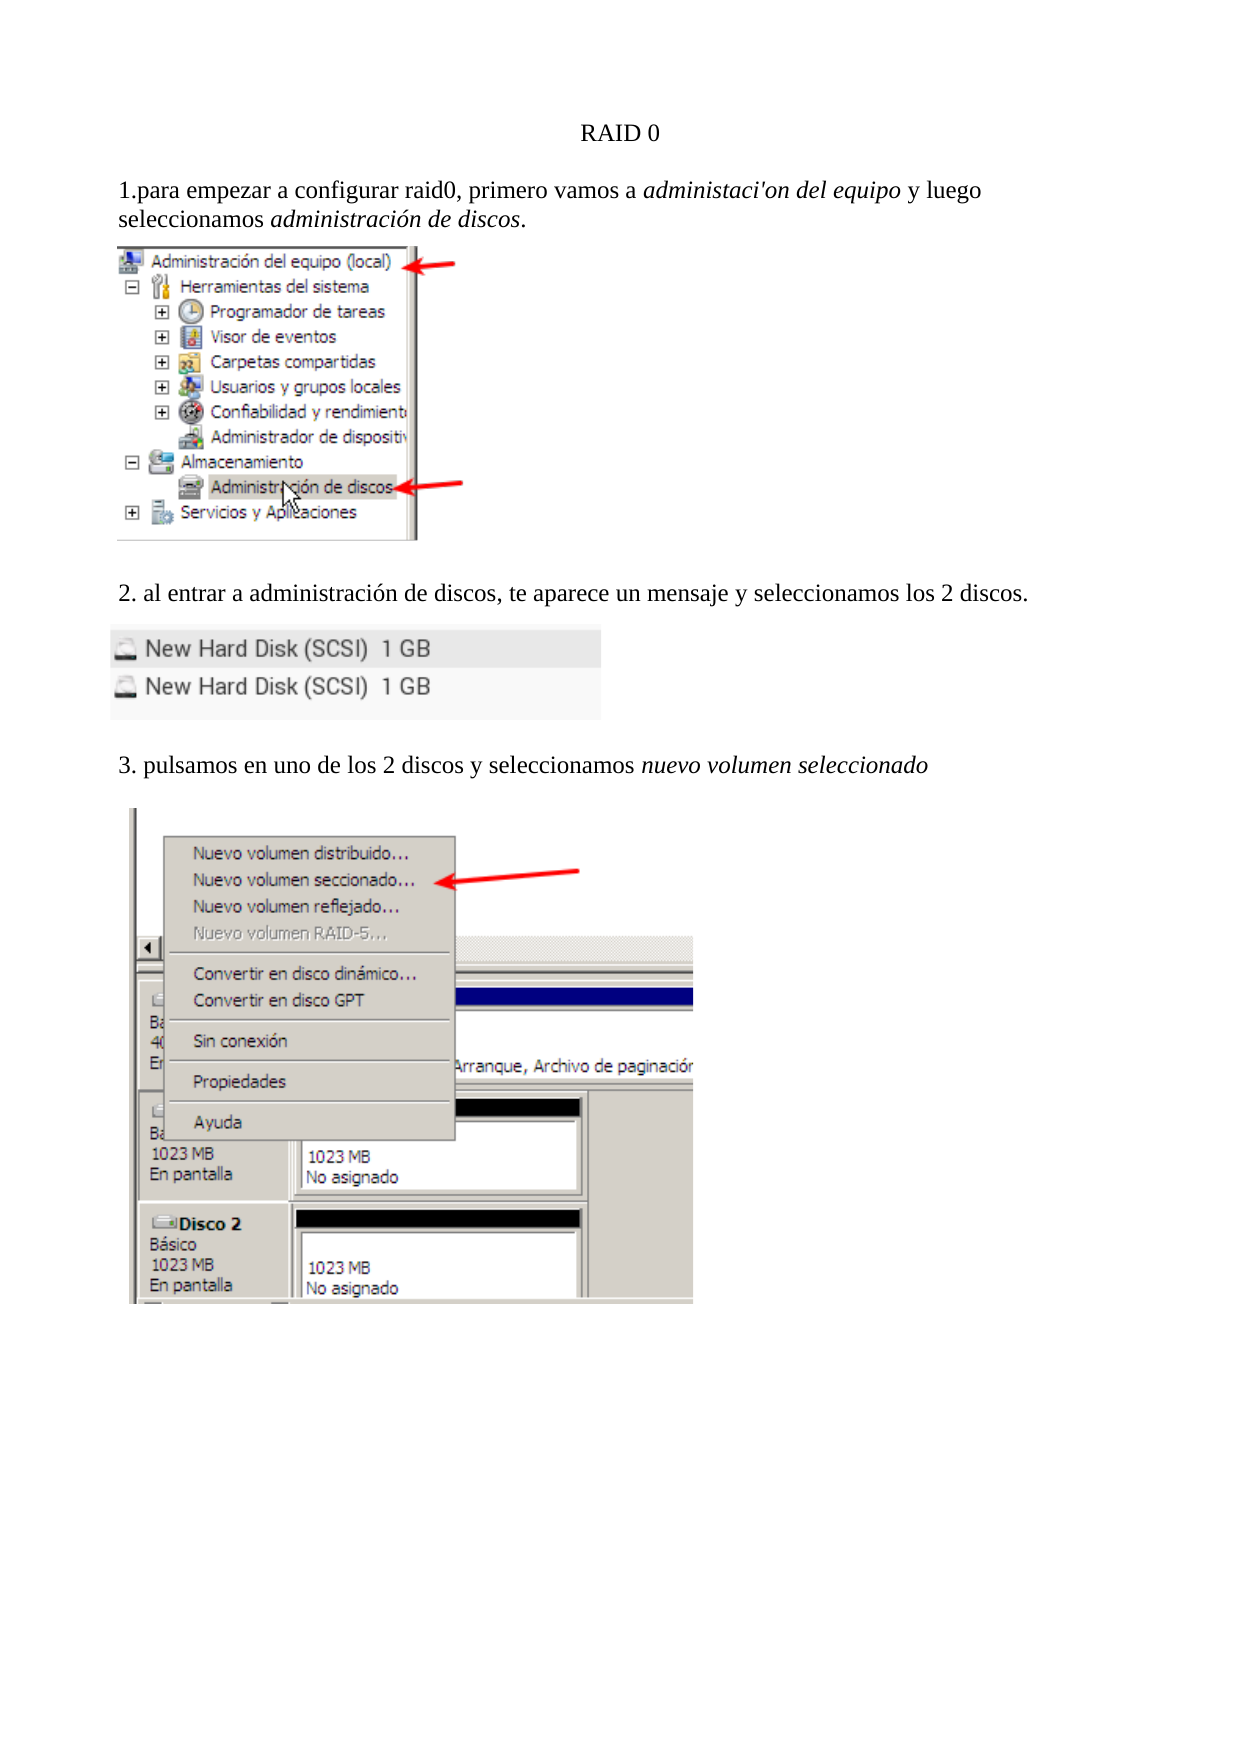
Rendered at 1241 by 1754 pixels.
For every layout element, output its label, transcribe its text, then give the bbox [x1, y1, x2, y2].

text RAID 0 [118, 118, 1122, 147]
picture [110, 624, 602, 720]
text 3. pulsamos en uno de los 2 discos y seleccionamos nuevo volumen seleccionado [118, 751, 1122, 779]
text 2. al entrar a administración de discos, te aparece un mensaje y seleccionamos los 2 discos. [118, 578, 1122, 607]
picture [117, 246, 471, 542]
text 1.para empezar a configurar raid0, primero vamos a administaci'on del equipo y luego seleccionamos administración de discos. [118, 176, 1122, 233]
picture [129, 808, 694, 1304]
